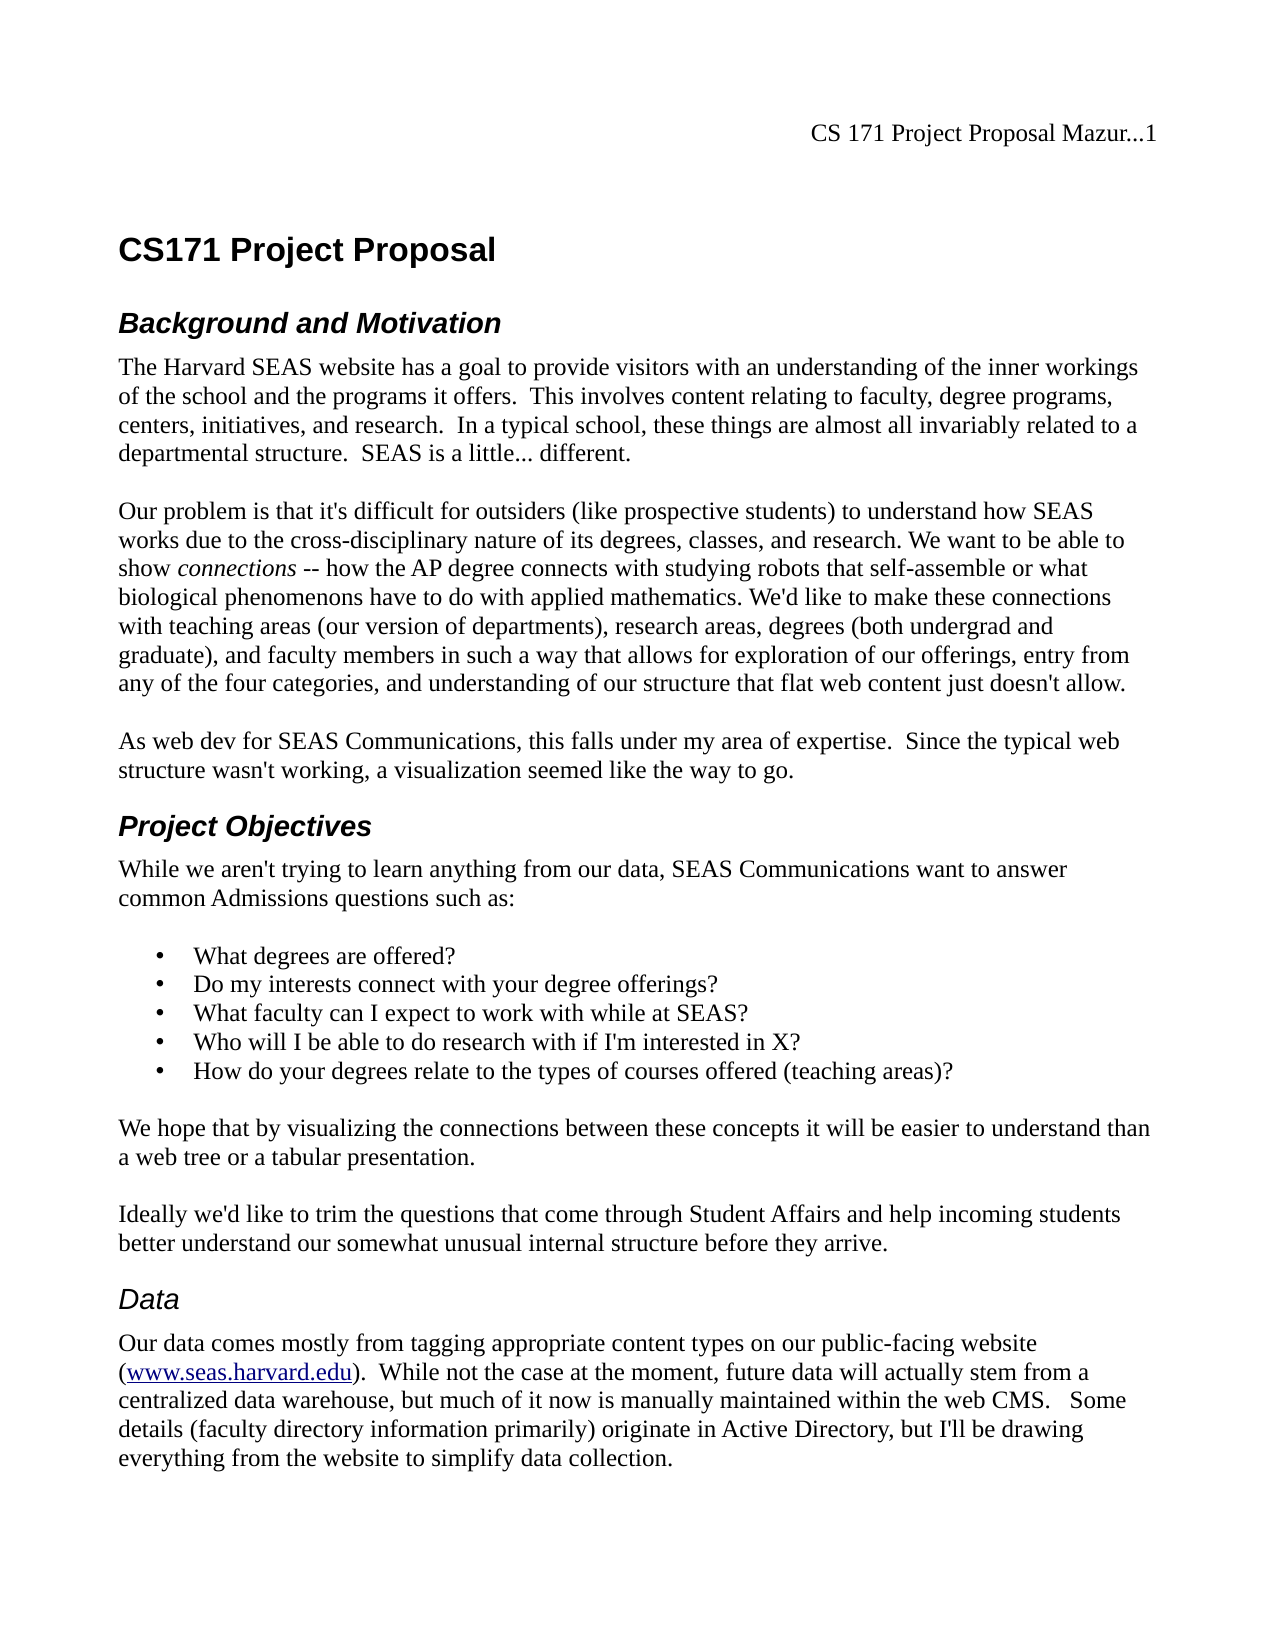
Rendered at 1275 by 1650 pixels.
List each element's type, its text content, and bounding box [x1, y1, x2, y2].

list Do my interests connect with your degree offerings? [156, 969, 1157, 998]
list Who will I be able to do research with if I'm interested in X? [156, 1027, 1157, 1056]
subtitle CS171 Project Proposal [118, 230, 1157, 269]
text As web dev for SEAS Communications, this falls under my area of expertise. Since the typical web structure wasn't working, a visualization seemed like the way to go. [118, 726, 1157, 783]
text We hope that by visualizing the connections between these concepts it will be easier to understand than a web tree or a tabular presentation. [118, 1113, 1157, 1171]
text Ideally we'd like to trim the questions that come through Student Affairs and help incoming students better understand our somewhat unusual internal structure before they arrive. [118, 1199, 1157, 1257]
text Our problem is that it's difficult for outsiders (like prospective students) to understand how SEAS works due to the cross-disciplinary nature of its degrees, classes, and research. We want to be able to show connections -- how the AP degree connects with studying robots that self-assemble or what biological phenomenons have to do with applied mathematics. We'd like to make these connections with teaching areas (our version of departments), research areas, degrees (both undergrad and graduate), and faculty members in such a way that allows for exploration of our offerings, entry from any of the four categories, and understanding of our structure that flat web content just doesn't allow. [118, 496, 1157, 697]
text Our data comes mostly from tagging appropriate content types on our public-facing website (www.seas.harvard.edu). While not the case at the moment, future data will actually stem from a centralized data warehouse, but much of it now is manually maintained within the web CMS. Some details (faculty directory information primarily) originate in Active Directory, but I'll be drawing everything from the website to simplify data collection. [118, 1328, 1157, 1472]
text While we aren't trying to learn anything from our data, SEAS Communications want to answer common Admissions questions such as: [118, 854, 1157, 912]
list How do your degrees relate to the types of courses offered (teaching areas)? [156, 1056, 1157, 1084]
subtitle Project Objectives [118, 808, 1157, 842]
subtitle Background and Motivation [118, 306, 1157, 340]
subtitle Data [118, 1282, 1157, 1316]
list What degrees are offered? [156, 941, 1157, 969]
text The Harvard SEAS website has a goal to provide visitors with an understanding of the inner workings of the school and the programs it offers. This involves content relating to faculty, degree programs, centers, initiatives, and research. In a typical school, these things are almost all invariably related to a departmental structure. SEAS is a little... different. [118, 352, 1157, 467]
list What faculty can I expect to work with while at SEAS? [156, 998, 1157, 1027]
